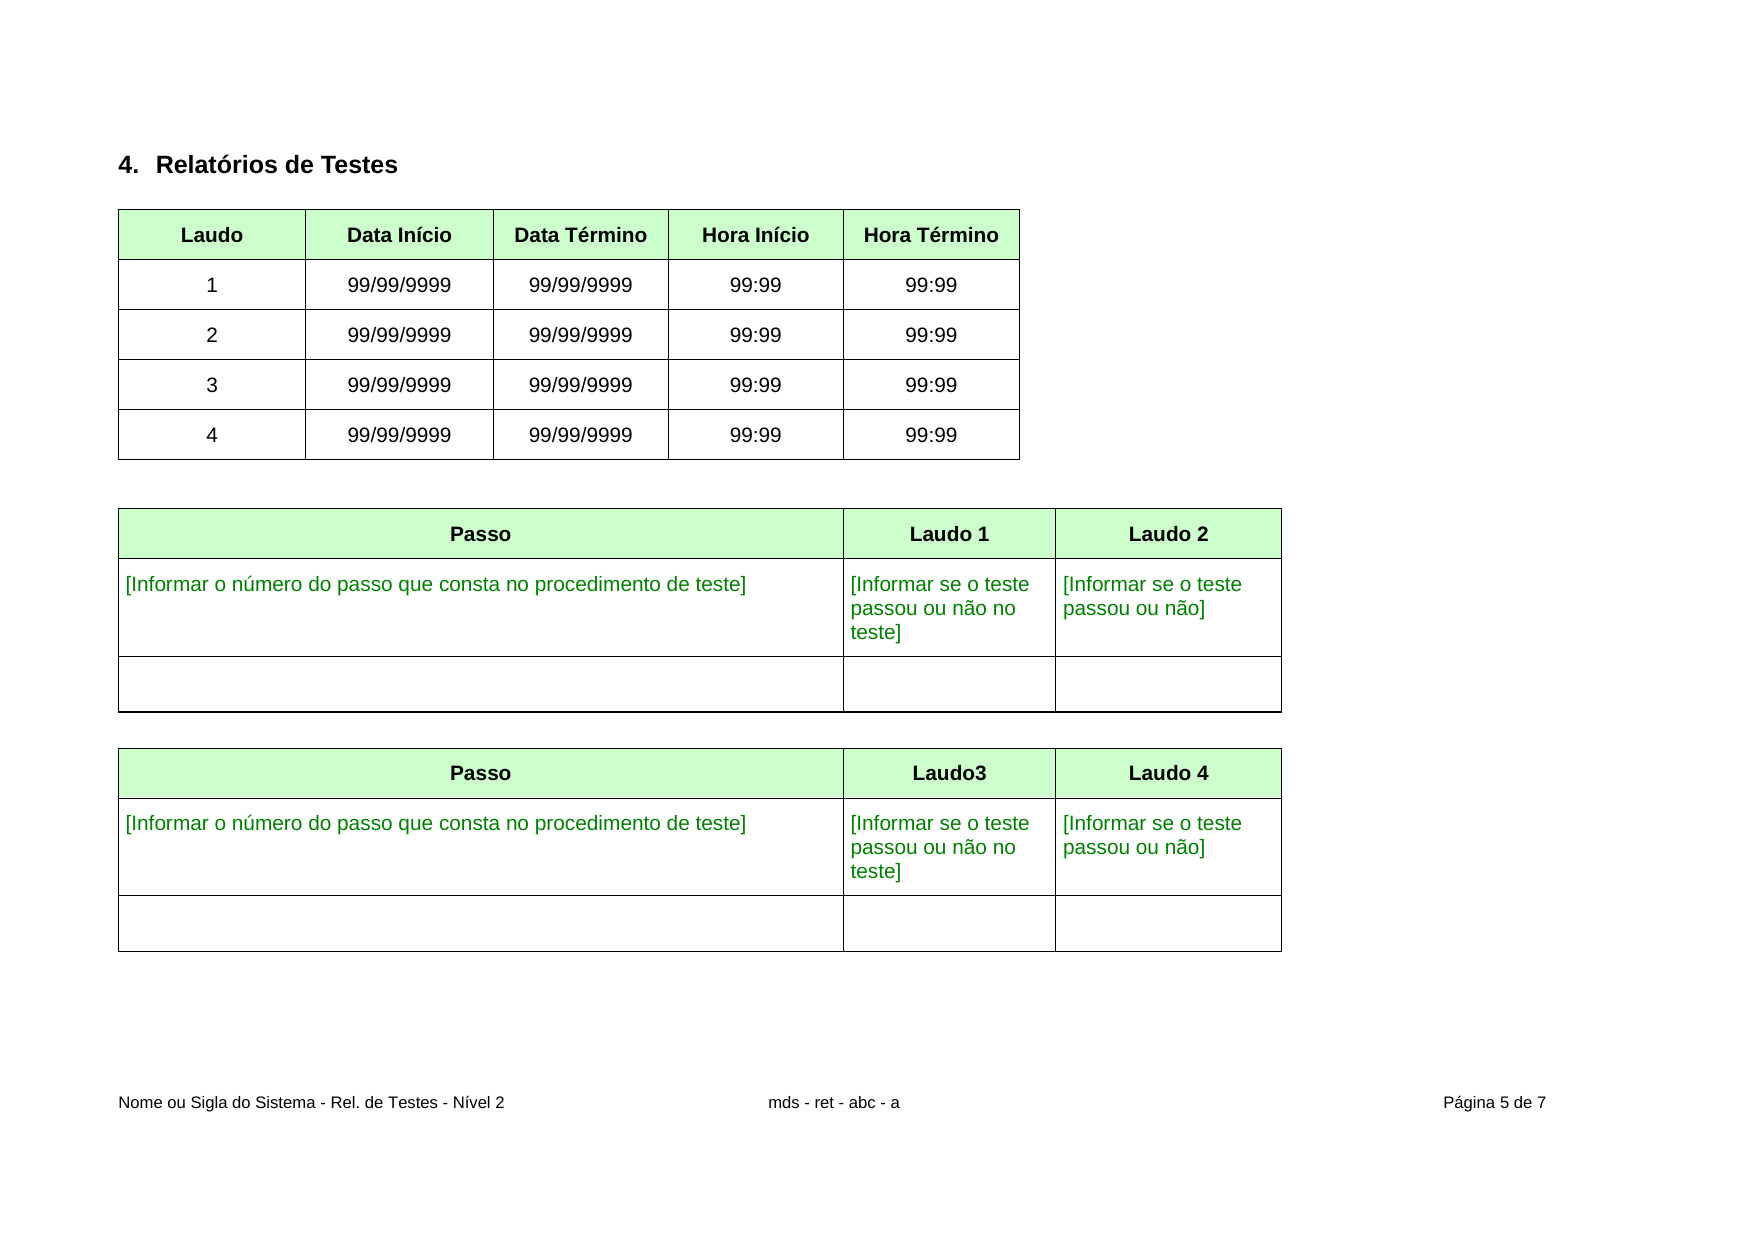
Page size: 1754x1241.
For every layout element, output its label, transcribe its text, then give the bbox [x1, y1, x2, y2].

table_header Data Início [306, 210, 493, 259]
table_cell 99/99/9999 [494, 360, 668, 409]
table_cell 99/99/9999 [306, 410, 493, 459]
subtitle Relatórios de Testes [118, 150, 1636, 179]
table_cell 99:99 [844, 310, 1019, 359]
table_cell 99:99 [669, 360, 843, 409]
table_cell [844, 896, 1055, 951]
table_cell 99:99 [844, 410, 1019, 459]
table_cell 99:99 [669, 260, 843, 309]
table_cell 99:99 [669, 410, 843, 459]
table_header Laudo3 [844, 749, 1055, 797]
table_header Laudo 1 [844, 509, 1055, 558]
table_cell [844, 657, 1055, 711]
table_header Passo [119, 749, 843, 797]
table_cell [1056, 657, 1281, 711]
table_cell 99/99/9999 [306, 260, 493, 309]
table_cell [Informar se o teste passou ou não] [1056, 799, 1281, 895]
table_cell 99:99 [669, 310, 843, 359]
table_header Hora Término [844, 210, 1019, 259]
table_cell [Informar o número do passo que consta no procedimento de teste] [119, 559, 843, 656]
table_cell [Informar se o teste passou ou não no teste] [844, 559, 1055, 656]
table_cell [Informar o número do passo que consta no procedimento de teste] [119, 799, 843, 895]
table_cell [119, 896, 843, 951]
table_cell 99/99/9999 [494, 260, 668, 309]
table_header Data Término [494, 210, 668, 259]
table_cell 3 [119, 360, 305, 409]
table_cell 2 [119, 310, 305, 359]
table_cell 99/99/9999 [306, 360, 493, 409]
table_cell 99/99/9999 [306, 310, 493, 359]
table_cell 4 [119, 410, 305, 459]
table_cell 99:99 [844, 360, 1019, 409]
table_cell 99/99/9999 [494, 410, 668, 459]
table_cell 99:99 [844, 260, 1019, 309]
table_header Laudo 4 [1056, 749, 1281, 797]
table_cell [Informar se o teste passou ou não no teste] [844, 799, 1055, 895]
table_header Laudo 2 [1056, 509, 1281, 558]
table_cell [Informar se o teste passou ou não] [1056, 559, 1281, 656]
table_cell 1 [119, 260, 305, 309]
table_cell 99/99/9999 [494, 310, 668, 359]
table_header Laudo [119, 210, 305, 259]
table_header Passo [119, 509, 843, 558]
table_cell [119, 657, 843, 711]
table_header Hora Início [669, 210, 843, 259]
table_cell [1056, 896, 1281, 951]
